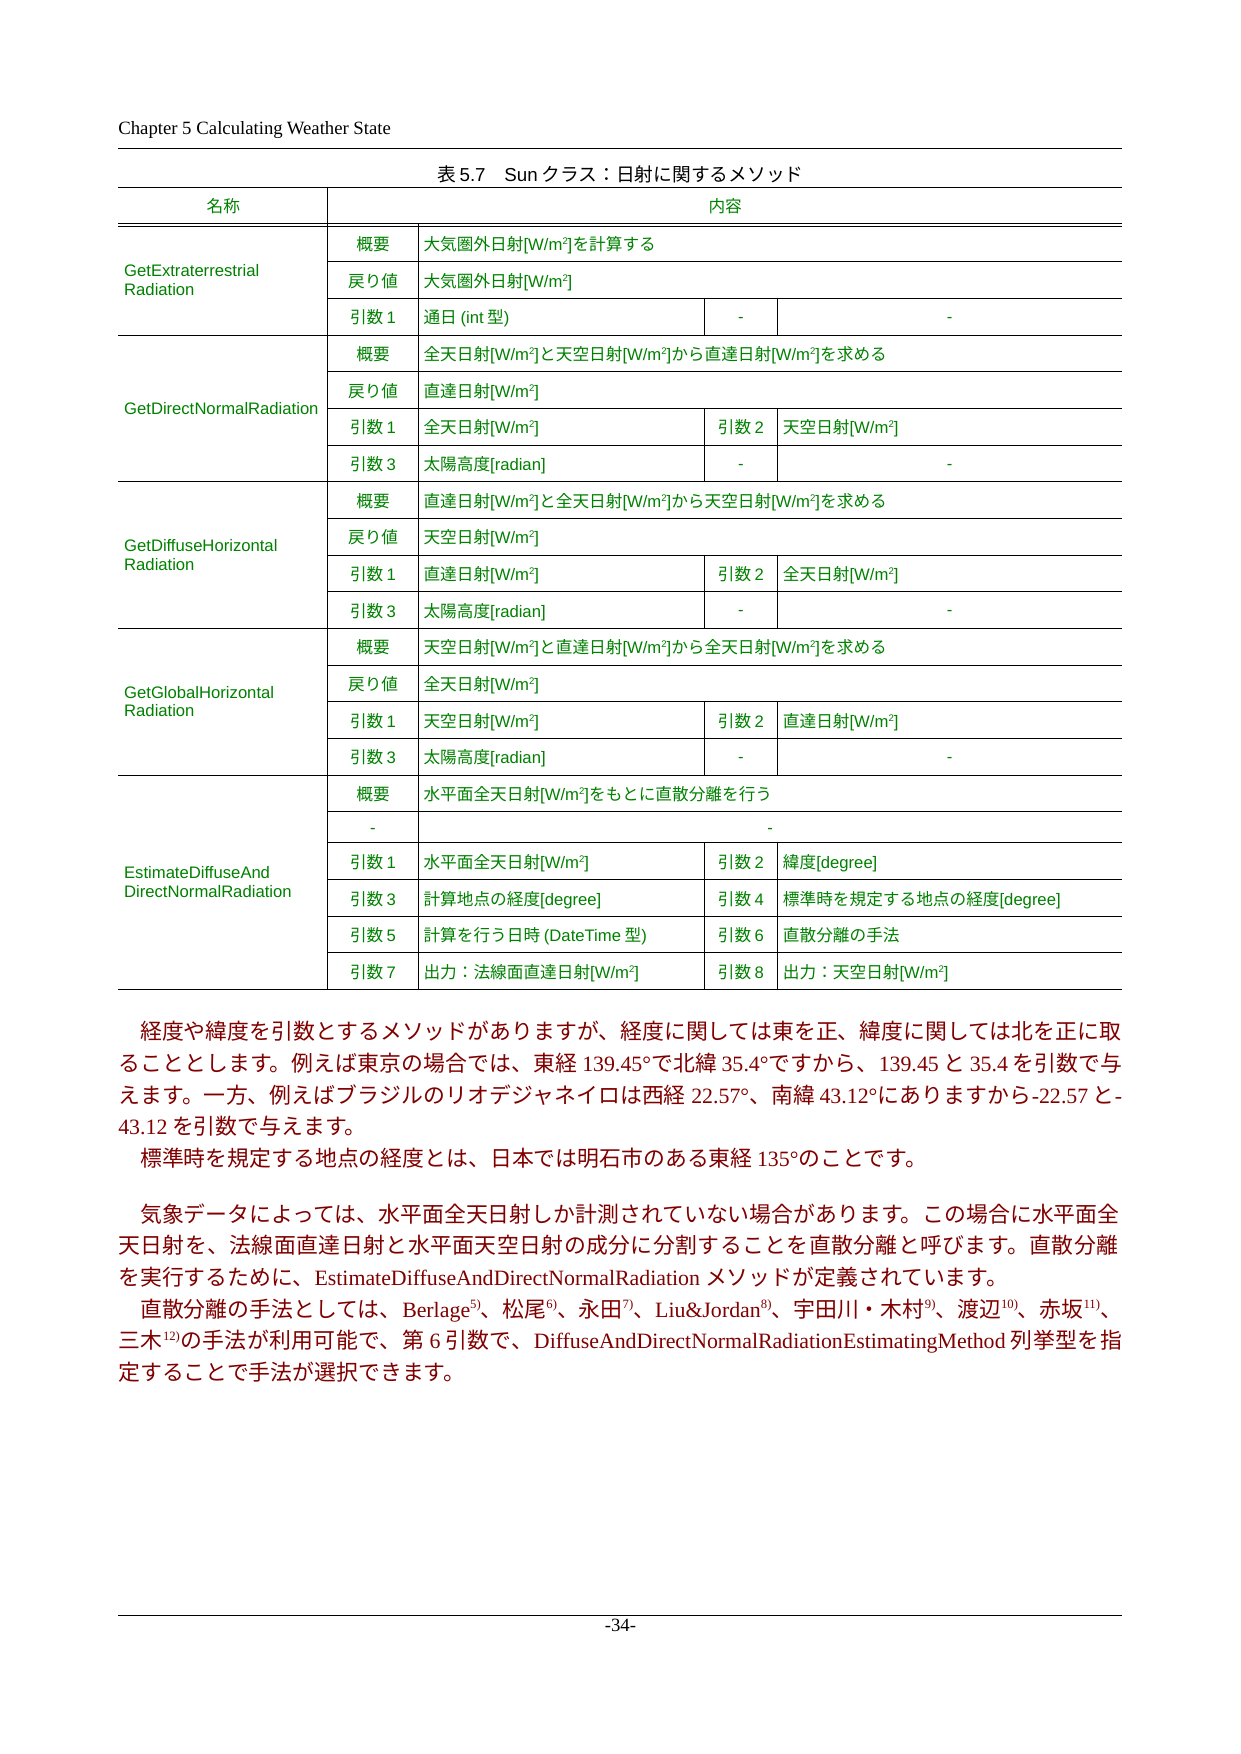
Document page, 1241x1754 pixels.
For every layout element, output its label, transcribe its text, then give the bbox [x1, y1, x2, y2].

table_cell 全天日射[W/m2] [419, 666, 1122, 701]
table_cell 水平面全天日射[W/m2] [419, 843, 704, 879]
table_cell - [705, 299, 777, 334]
table_cell 引数1 [328, 409, 418, 444]
table_cell 戻り値 [328, 519, 418, 554]
table_cell 天空日射[W/m2] [419, 702, 704, 738]
table_cell 戻り値 [328, 372, 418, 408]
text 標準時を規定する地点の経度とは、日本では明石市のある東経135°のことです。 [118, 1141, 1122, 1173]
table_cell 引数2 [705, 843, 777, 879]
table_cell 直達日射[W/m2] [419, 372, 1122, 408]
table_cell 引数4 [705, 880, 777, 916]
table_cell GetGlobalHorizontal Radiation [118, 629, 327, 774]
table_cell 引数5 [328, 917, 418, 952]
table_cell 引数2 [705, 409, 777, 444]
table_cell 戻り値 [328, 262, 418, 298]
table_header 内容 [328, 188, 1122, 223]
table_cell 概要 [328, 227, 418, 261]
table_cell 計算地点の経度[degree] [419, 880, 704, 916]
table_cell 引数1 [328, 299, 418, 334]
table_cell 戻り値 [328, 666, 418, 701]
table_cell 引数8 [705, 953, 777, 989]
table_cell - [778, 446, 1122, 481]
table_cell - [705, 739, 777, 774]
table_cell GetDiffuseHorizontal Radiation [118, 482, 327, 628]
text 気象データによっては、水平面全天日射しか計測されていない場合があります。この場合に水平面全天日射を、法線面直達日射と水平面天空日射の成分に分割することを直散分離と呼びます。直散分離を実行するために、EstimateDiffuseAndDirectNormalRadiationメソッドが定義されています。 [118, 1197, 1122, 1292]
table_cell 標準時を規定する地点の経度[degree] [778, 880, 1122, 916]
table_cell EstimateDiffuseAnd DirectNormalRadiation [118, 776, 327, 989]
table_cell 水平面全天日射[W/m2]をもとに直散分離を行う [419, 776, 1122, 811]
table_cell 引数7 [328, 953, 418, 989]
table_cell 緯度[degree] [778, 843, 1122, 879]
table_cell 大気圏外日射[W/m2]を計算する [419, 227, 1122, 261]
table_cell 引数1 [328, 702, 418, 738]
table_cell - [419, 812, 1122, 842]
table_cell 直達日射[W/m2] [419, 556, 704, 591]
table_cell 通日 (int型) [419, 299, 704, 334]
text 経度や緯度を引数とするメソッドがありますが、経度に関しては東を正、緯度に関しては北を正に取ることとします。例えば東京の場合では、東経139.45°で北緯35.4°ですから、139.45と35.4を引数で与えます。一方、例えばブラジルのリオデジャネイロは西経22.57°、南緯43.12°にありますから-22.57と-43.12を引数で与えます。 [118, 1014, 1122, 1141]
table_cell - [778, 592, 1122, 628]
table_cell - [705, 592, 777, 628]
table_cell 引数2 [705, 556, 777, 591]
table_cell 引数3 [328, 880, 418, 916]
table_cell 全天日射[W/m2] [419, 409, 704, 444]
table_cell 全天日射[W/m2]と天空日射[W/m2]から直達日射[W/m2]を求める [419, 336, 1122, 371]
table_cell 直達日射[W/m2] [778, 702, 1122, 738]
table_cell 概要 [328, 482, 418, 518]
table_cell 全天日射[W/m2] [778, 556, 1122, 591]
table_cell 引数3 [328, 446, 418, 481]
table_cell GetDirectNormalRadiation [118, 336, 327, 481]
table_cell - [705, 446, 777, 481]
table_cell 引数6 [705, 917, 777, 952]
table_cell 出力：法線面直達日射[W/m2] [419, 953, 704, 989]
table_cell 引数2 [705, 702, 777, 738]
table_cell 直散分離の手法 [778, 917, 1122, 952]
text 表5.7 Sunクラス：日射に関するメソッド [118, 159, 1122, 187]
table_cell 概要 [328, 336, 418, 371]
table_cell 太陽高度[radian] [419, 739, 704, 774]
table_cell 概要 [328, 629, 418, 664]
table_cell 天空日射[W/m2] [419, 519, 1122, 554]
table_header 名称 [118, 188, 327, 223]
table_cell 計算を行う日時 (DateTime型) [419, 917, 704, 952]
table_cell 引数3 [328, 592, 418, 628]
table_cell GetExtraterrestrial Radiation [118, 227, 327, 334]
table_cell 引数3 [328, 739, 418, 774]
table_cell 太陽高度[radian] [419, 592, 704, 628]
table_cell 天空日射[W/m2] [778, 409, 1122, 444]
table_cell 直達日射[W/m2]と全天日射[W/m2]から天空日射[W/m2]を求める [419, 482, 1122, 518]
table_cell 概要 [328, 776, 418, 811]
table_cell - [778, 739, 1122, 774]
table_cell 出力：天空日射[W/m2] [778, 953, 1122, 989]
table_cell - [778, 299, 1122, 334]
text 直散分離の手法としては、Berlage)、松尾)、永田)、Liu&Jordan)、宇田川・木村)、渡辺)、赤坂)、三木)の手法が利用可能で、第6引数で、DiffuseAndDirectNormalRadiationEstimatingMethod列挙型を指定することで手法が選択できます。 [118, 1292, 1122, 1387]
table_cell 引数1 [328, 556, 418, 591]
table_cell 太陽高度[radian] [419, 446, 704, 481]
table_cell - [328, 812, 418, 842]
table_cell 天空日射[W/m2]と直達日射[W/m2]から全天日射[W/m2]を求める [419, 629, 1122, 664]
table_cell 引数1 [328, 843, 418, 879]
table_cell 大気圏外日射[W/m2] [419, 262, 1122, 298]
